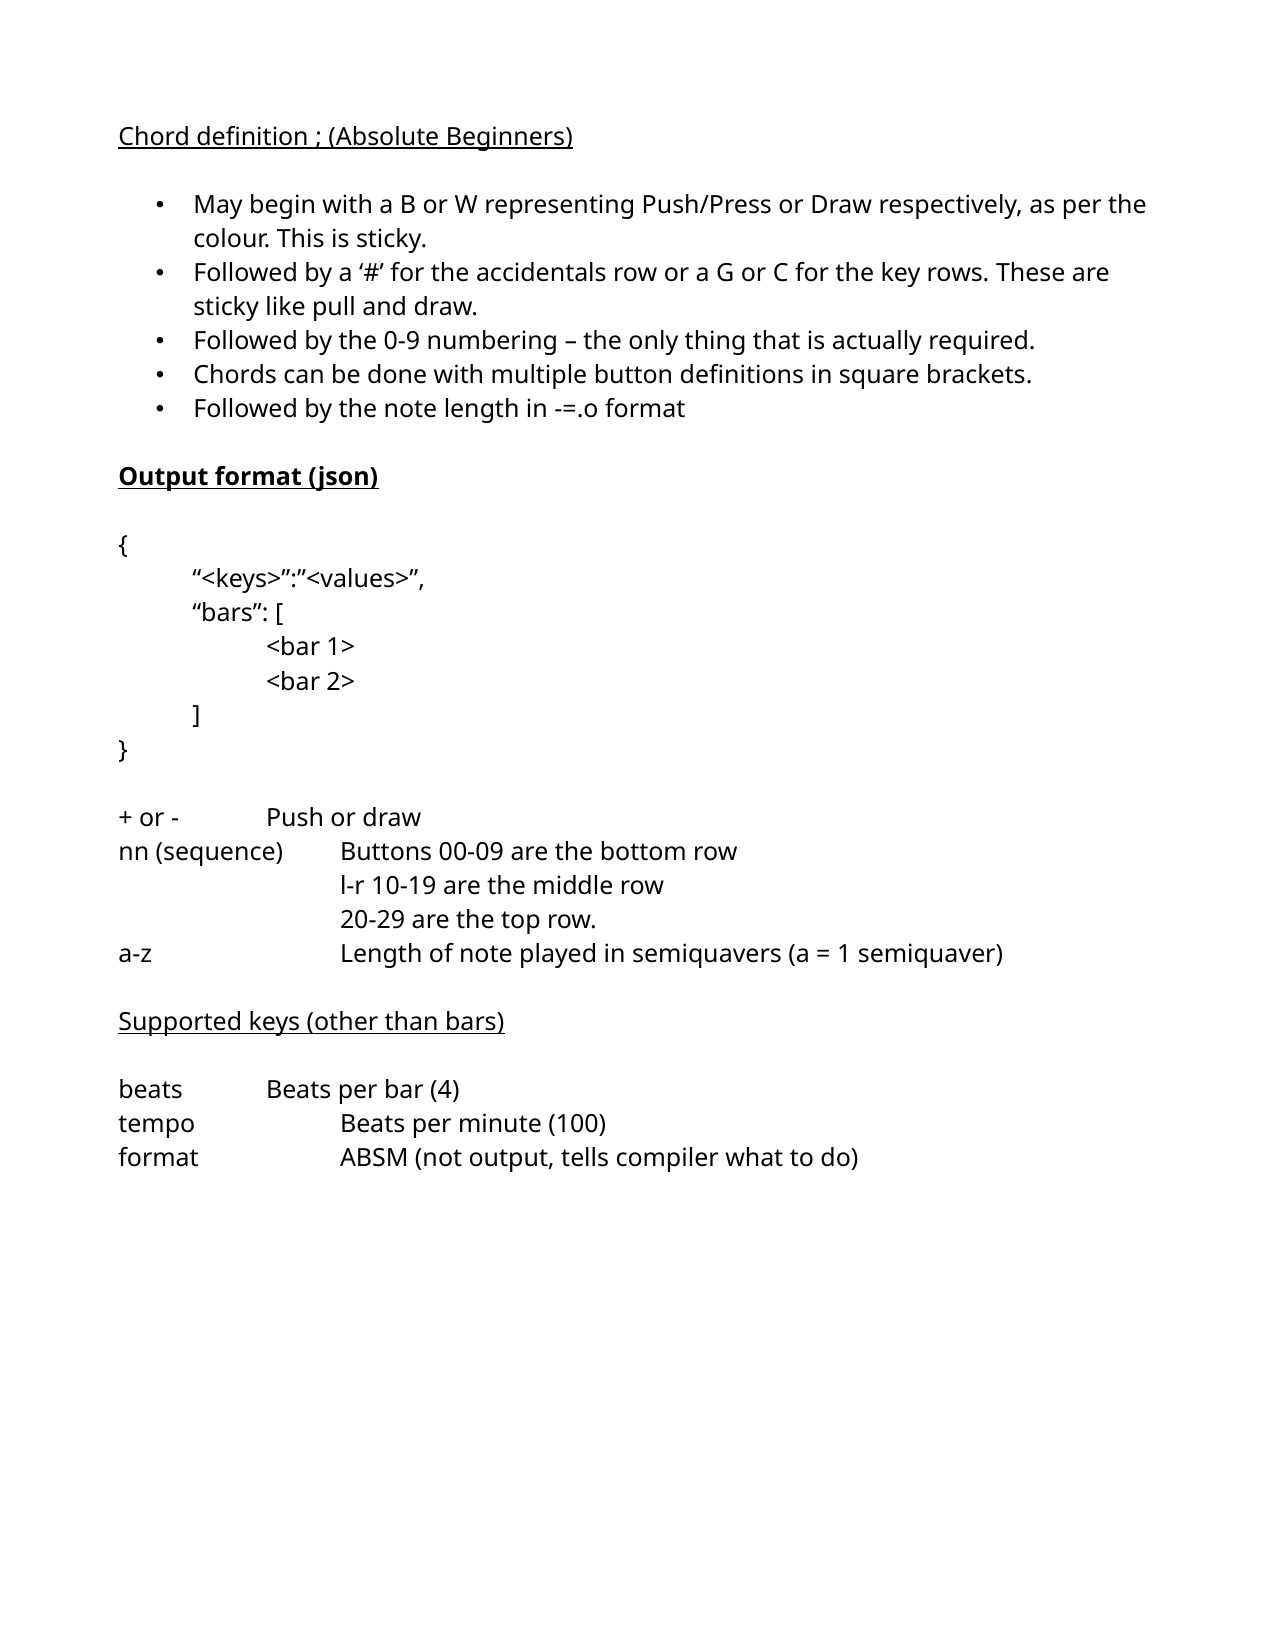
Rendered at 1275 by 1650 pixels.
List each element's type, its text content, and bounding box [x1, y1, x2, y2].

text } [118, 731, 1157, 765]
text 20-29 are the top row. [118, 902, 1157, 936]
text format ABSM (not output, tells compiler what to do) [118, 1140, 1157, 1174]
text Chord definition ; (Absolute Beginners) [118, 118, 1157, 152]
text l-r 10-19 are the middle row [118, 867, 1157, 902]
text “<keys>”:”<values>”, [118, 561, 1157, 595]
text ] [118, 697, 1157, 731]
list May begin with a B or W representing Push/Press or Draw respectively, as per the colour. This is sticky. [156, 186, 1157, 254]
list Followed by a ‘#’ for the accidentals row or a G or C for the key rows. These are sticky like pull and draw. [156, 254, 1157, 322]
text tempo Beats per minute (100) [118, 1106, 1157, 1140]
text a-z Length of note played in semiquavers (a = 1 semiquaver) [118, 936, 1157, 970]
text nn (sequence) Buttons 00-09 are the bottom row [118, 833, 1157, 867]
list Chords can be done with multiple button definitions in square brackets. [156, 357, 1157, 391]
text “bars”: [ [118, 595, 1157, 629]
text + or - Push or draw [118, 799, 1157, 833]
text <bar 2> [118, 663, 1157, 697]
text beats Beats per bar (4) [118, 1072, 1157, 1106]
text <bar 1> [118, 629, 1157, 663]
text Supported keys (other than bars) [118, 1004, 1157, 1038]
list Followed by the 0-9 numbering – the only thing that is actually required. [156, 322, 1157, 357]
text Output format (json) [118, 459, 1157, 493]
text { [118, 527, 1157, 561]
list Followed by the note length in -=.o format [156, 391, 1157, 425]
